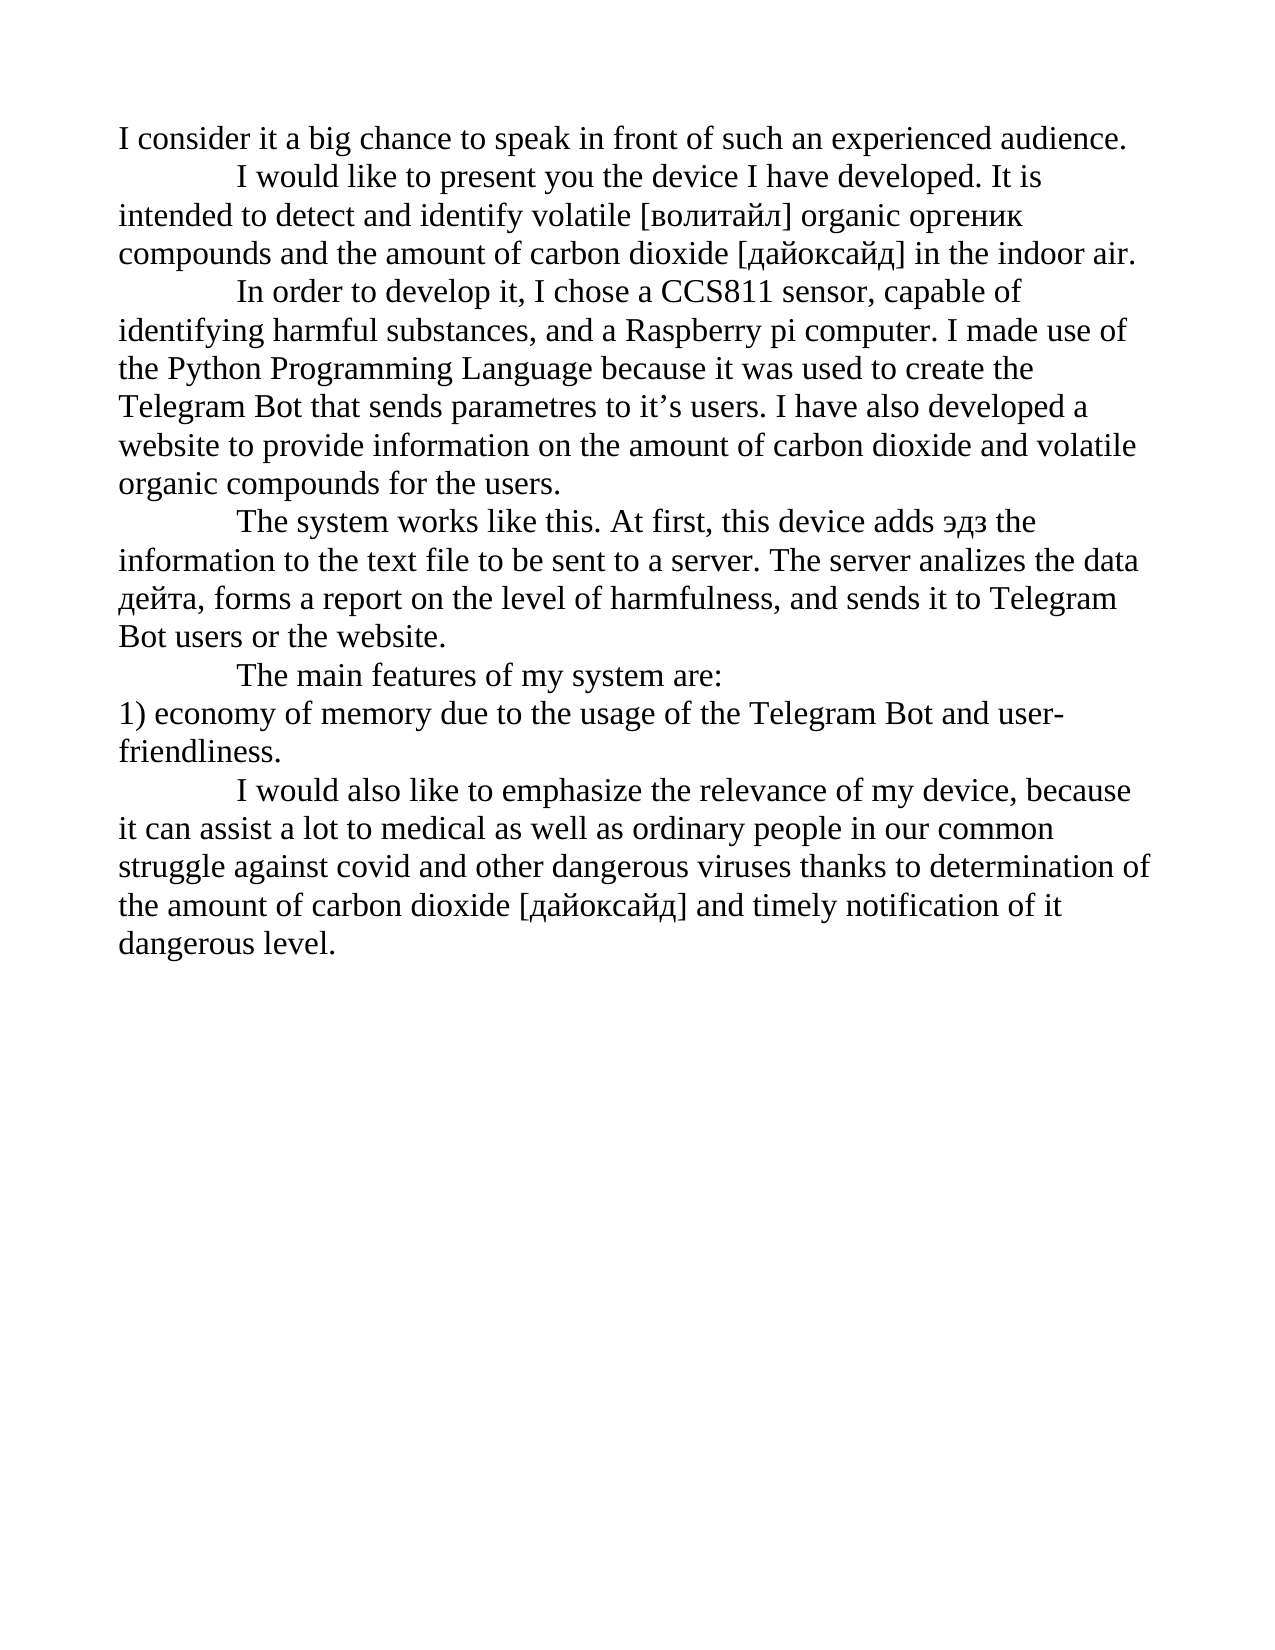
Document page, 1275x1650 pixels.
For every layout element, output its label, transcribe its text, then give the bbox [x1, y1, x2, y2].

text I would like to present you the device I have developed. It is intended to detect and identify volatile [волитайл] organic оргеник compounds and the amount of carbon dioxide [дайоксайд] in the indoor air. [118, 156, 1157, 271]
text I consider it a big chance to speak in front of such an experienced audience. [118, 118, 1157, 156]
text The main features of my system are: [118, 655, 1157, 693]
text I would also like to emphasize the relevance of my device, because it can assist a lot to medical as well as ordinary people in our common struggle against covid and other dangerous viruses thanks to determination of the amount of carbon dioxide [дайоксайд] and timely notification of it dangerous level. [118, 770, 1157, 961]
text In order to develop it, I chose a CCS811 sensor, capable of identifying harmful substances, and a Raspberry pi computer. I made use of the Python Programming Language because it was used to create the Telegram Bot that sends parametres to it’s users. I have also developed a website to provide information on the amount of carbon dioxide and volatile organic compounds for the users. [118, 271, 1157, 501]
text The system works like this. At first, this device adds эдз the information to the text file to be sent to a server. The server analizes the data дейта, forms a report on the level of harmfulness, and sends it to Telegram Bot users or the website. [118, 501, 1157, 655]
text 1) economy of memory due to the usage of the Telegram Bot and user-friendliness. [118, 693, 1157, 770]
